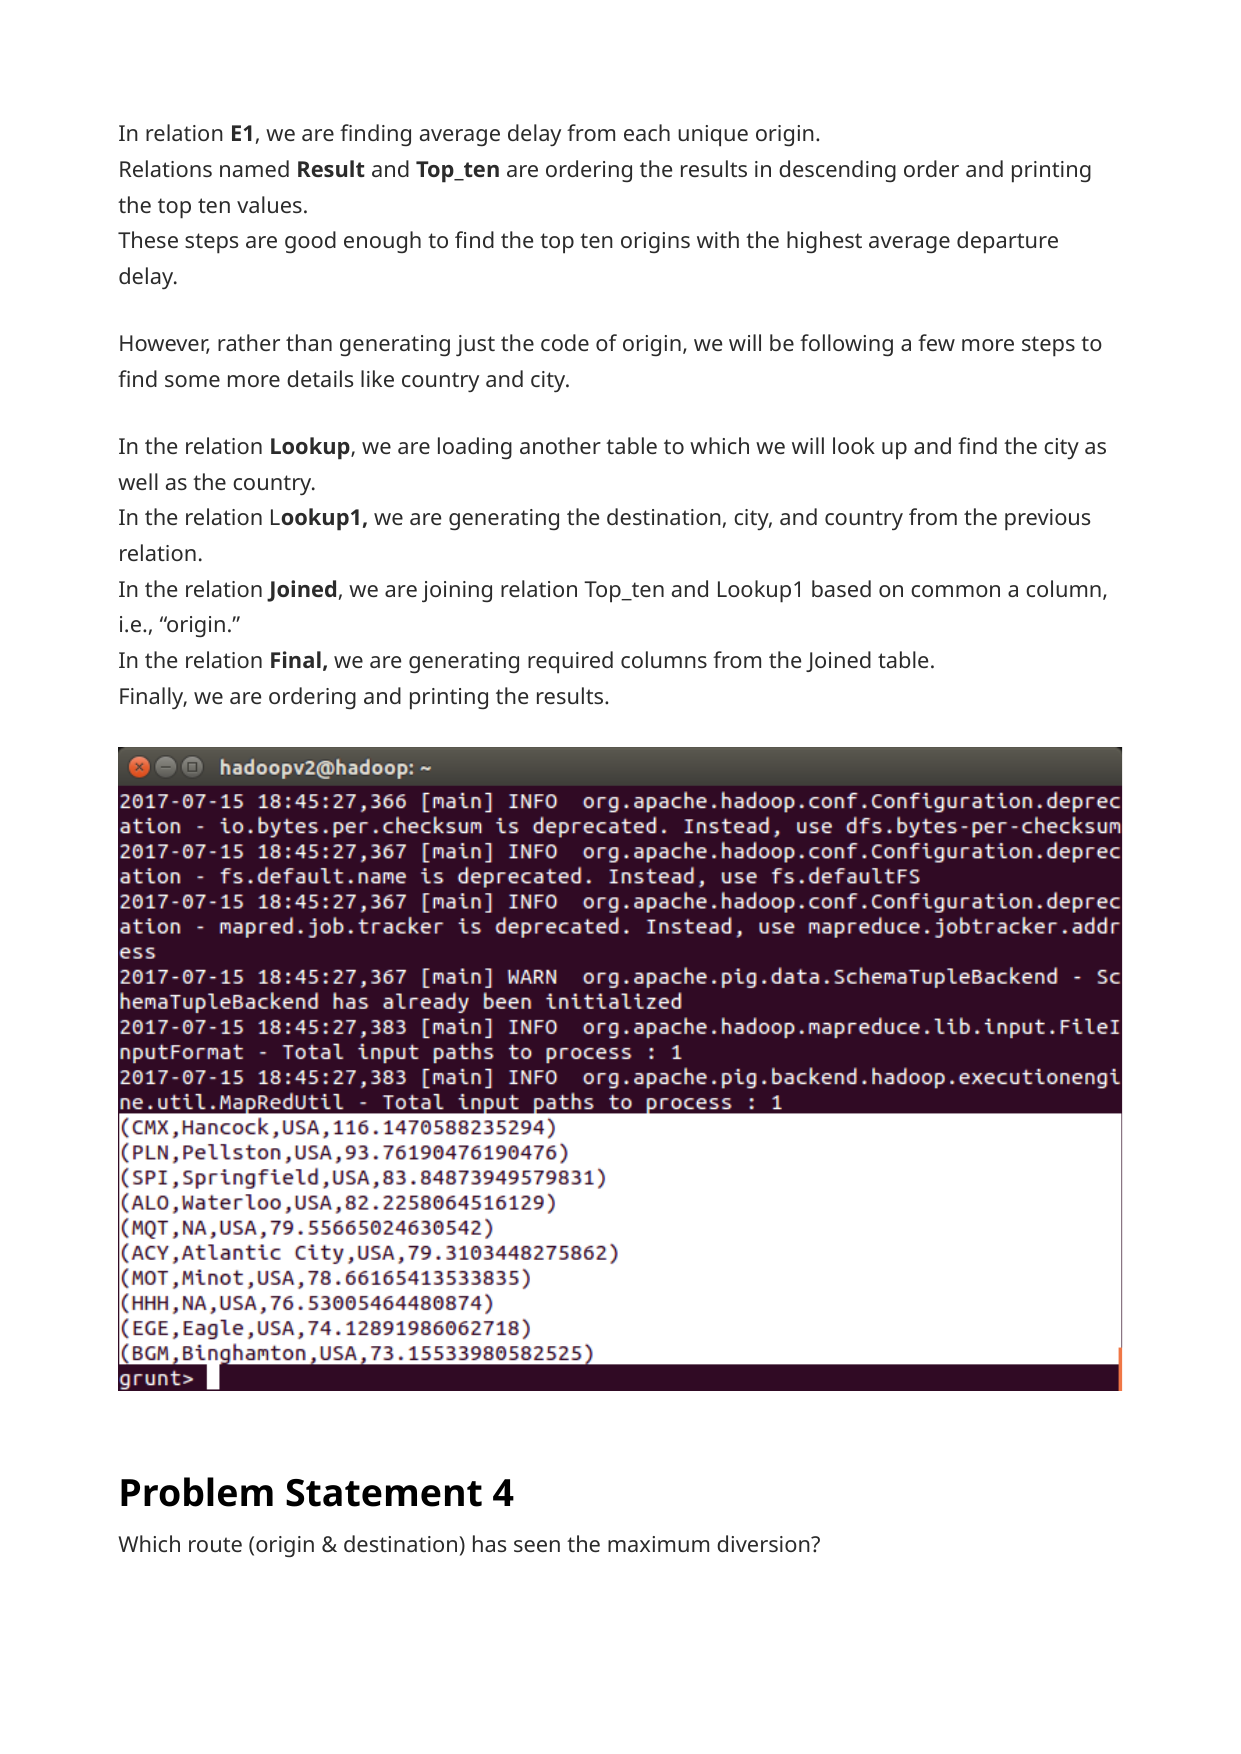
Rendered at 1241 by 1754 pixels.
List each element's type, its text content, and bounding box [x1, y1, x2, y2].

picture [118, 747, 1123, 1391]
text In the relation Joined, we are joining relation Top_ten and Lookup1 based on common a column, i.e., “origin.” [118, 574, 1122, 639]
text In the relation Final, we are generating required columns from the Joined table. [118, 645, 1122, 675]
text Relations named Result and Top_ten are ordering the results in descending order and printing the top ten values. [118, 154, 1122, 219]
text Finally, we are ordering and printing the results. [118, 681, 1122, 711]
text In the relation Lookup1, we are generating the destination, city, and country from the previous relation. [118, 502, 1122, 568]
subtitle Problem Statement 4 [118, 1466, 1122, 1517]
text Which route (origin & destination) has seen the maximum diversion? [118, 1529, 1122, 1559]
text However, rather than generating just the code of origin, we will be following a few more steps to find some more details like country and city. [118, 328, 1122, 393]
text In relation E1, we are finding average delay from each unique origin. [118, 118, 1122, 148]
text In the relation Lookup, we are loading another table to which we will look up and find the city as well as the country. [118, 431, 1122, 496]
text These steps are good enough to find the top ten origins with the highest average departure delay. [118, 225, 1122, 291]
